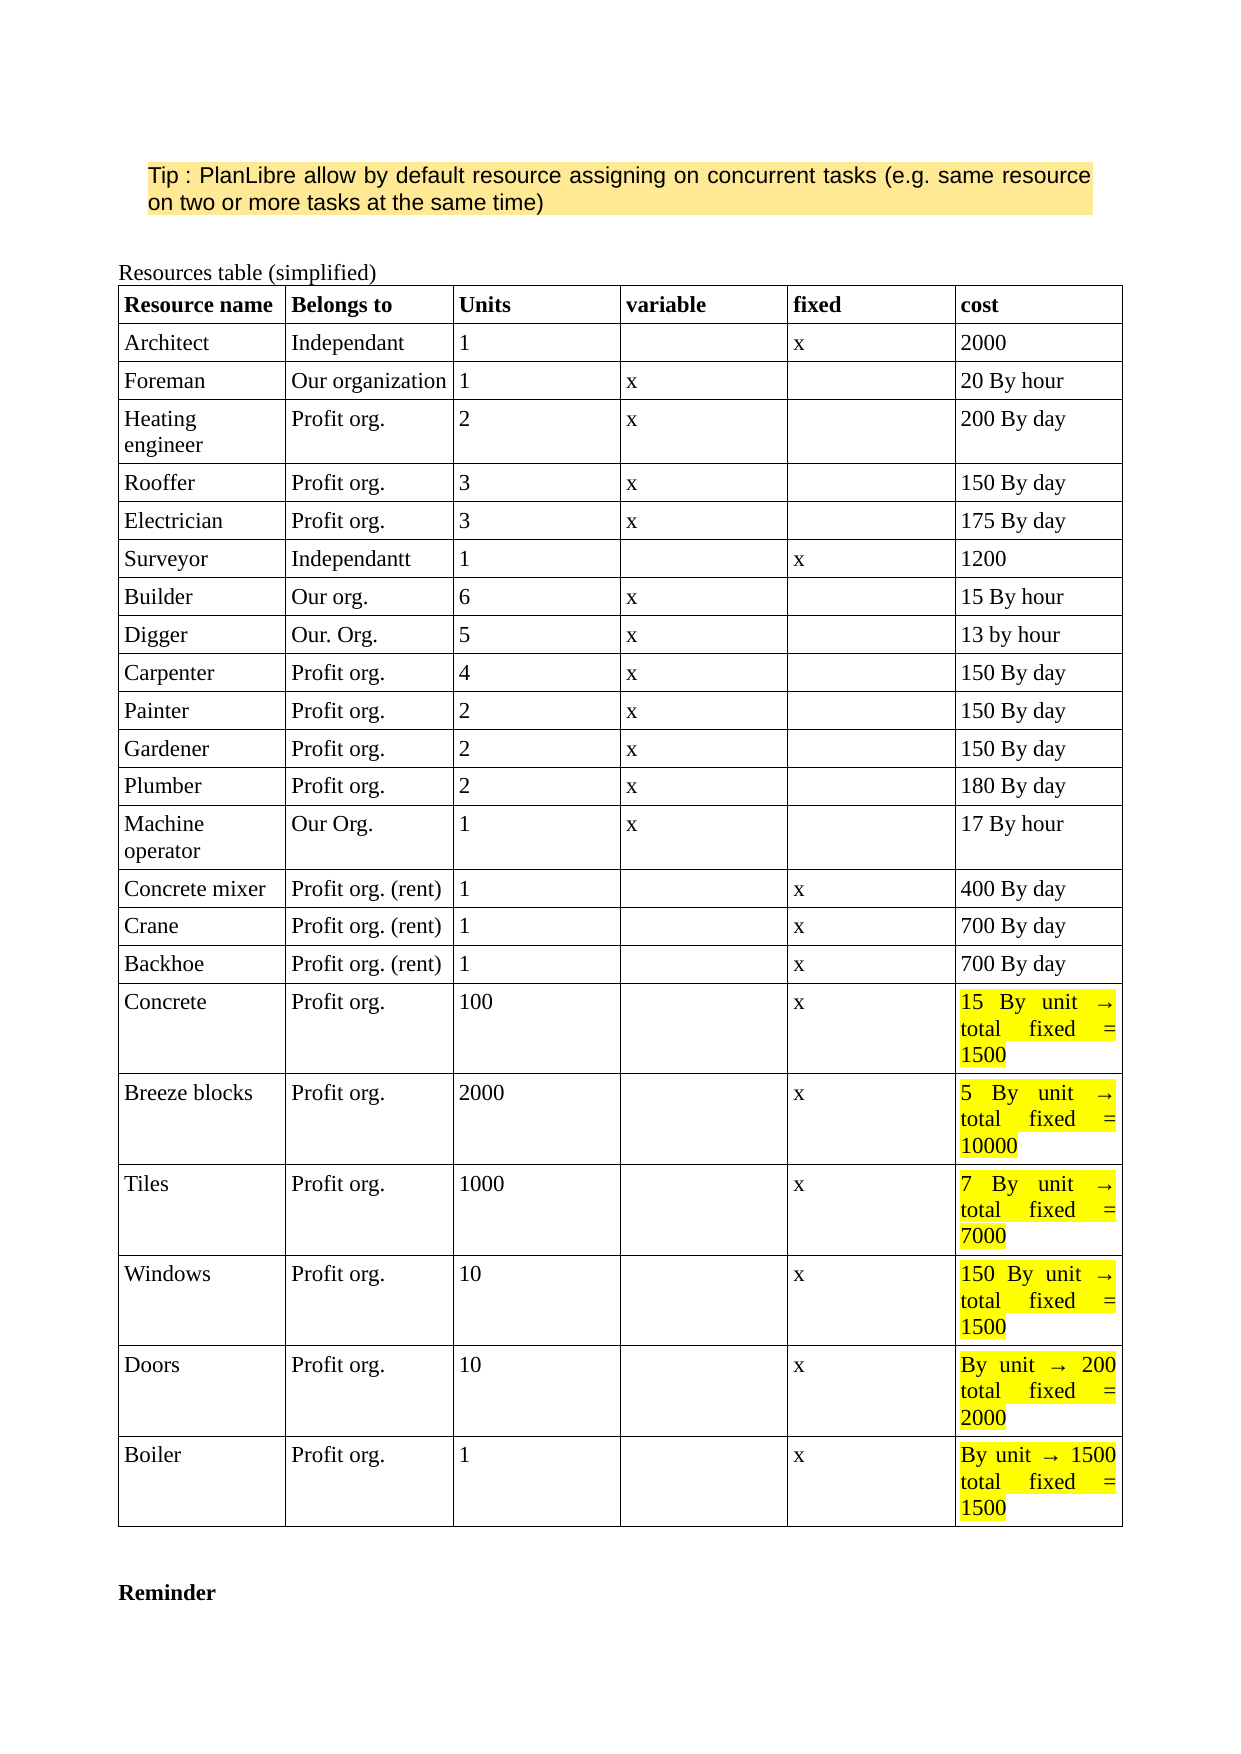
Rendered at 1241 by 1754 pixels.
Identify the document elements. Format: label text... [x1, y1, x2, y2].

table_cell Foreman [119, 362, 285, 399]
table_cell x [621, 768, 787, 804]
table_cell Carpenter [119, 654, 285, 691]
table_cell Profit org. [286, 1346, 453, 1436]
table_header cost [956, 286, 1122, 323]
table_cell Profit org. [286, 1437, 453, 1526]
table_cell 20 By hour [956, 362, 1122, 399]
table_cell 3 [454, 502, 620, 539]
table_cell 1 [454, 324, 620, 361]
table_cell x [621, 730, 787, 767]
table_cell x [621, 692, 787, 729]
table_cell By unit → 200 total fixed = 2000 [956, 1346, 1122, 1436]
table_cell Profit org. [286, 692, 453, 729]
table_cell 100 [454, 984, 620, 1073]
table_cell 7 By unit → total fixed = 7000 [956, 1165, 1122, 1254]
text Tip : PlanLibre allow by default resource assigning on concurrent tasks (e.g. same resource on two or more tasks at the same time) [148, 162, 1093, 215]
table_cell 1 [454, 540, 620, 577]
table_cell x [788, 1165, 955, 1254]
table_cell [788, 502, 955, 539]
table_cell x [788, 946, 955, 983]
table_cell x [621, 362, 787, 399]
table_cell x [621, 502, 787, 539]
table_cell Profit org. [286, 1256, 453, 1345]
table_cell [621, 324, 787, 361]
table_cell Profit org. [286, 1074, 453, 1164]
table_cell 700 By day [956, 946, 1122, 983]
table_cell [788, 400, 955, 463]
table_cell [621, 946, 787, 983]
table_cell 4 [454, 654, 620, 691]
table_cell x [788, 1074, 955, 1164]
table_cell [788, 578, 955, 615]
table_cell Heating engineer [119, 400, 285, 463]
table_cell Profit org. [286, 984, 453, 1073]
table_cell [621, 984, 787, 1073]
table_cell x [788, 908, 955, 945]
table_cell Breeze blocks [119, 1074, 285, 1164]
table_cell Concrete [119, 984, 285, 1073]
table_cell 6 [454, 578, 620, 615]
table_cell [621, 540, 787, 577]
table_cell Independantt [286, 540, 453, 577]
table_cell 13 by hour [956, 616, 1122, 653]
table_cell [621, 1256, 787, 1345]
table_cell Profit org. (rent) [286, 946, 453, 983]
table_cell Builder [119, 578, 285, 615]
text Resources table (simplified) [118, 259, 1122, 285]
table_cell Our. Org. [286, 616, 453, 653]
table_cell 150 By unit → total fixed = 1500 [956, 1256, 1122, 1345]
table_header variable [621, 286, 787, 323]
table_cell Profit org. [286, 502, 453, 539]
table_cell [788, 362, 955, 399]
table_header Units [454, 286, 620, 323]
table_cell Doors [119, 1346, 285, 1436]
table_cell Profit org. [286, 464, 453, 501]
table_cell 1 [454, 870, 620, 907]
table_cell Our org. [286, 578, 453, 615]
table_cell [621, 1346, 787, 1436]
table_cell Crane [119, 908, 285, 945]
table_cell 200 By day [956, 400, 1122, 463]
table_cell Machine operator [119, 806, 285, 869]
table_cell Our Org. [286, 806, 453, 869]
table_cell Surveyor [119, 540, 285, 577]
table_cell x [788, 1256, 955, 1345]
table_cell 2 [454, 400, 620, 463]
table_cell 2 [454, 730, 620, 767]
table_cell x [788, 1437, 955, 1526]
table_cell 10 [454, 1256, 620, 1345]
table_cell x [788, 1346, 955, 1436]
table_cell 1 [454, 806, 620, 869]
table_cell Profit org. [286, 400, 453, 463]
table_cell x [788, 984, 955, 1073]
table_cell 5 [454, 616, 620, 653]
table_cell [621, 1165, 787, 1254]
table_cell 700 By day [956, 908, 1122, 945]
table_cell x [621, 806, 787, 869]
table_cell x [621, 400, 787, 463]
table_cell 3 [454, 464, 620, 501]
table_cell Boiler [119, 1437, 285, 1526]
table_cell 15 By unit → total fixed = 1500 [956, 984, 1122, 1073]
table_cell x [788, 324, 955, 361]
table_cell Rooffer [119, 464, 285, 501]
table_cell Concrete mixer [119, 870, 285, 907]
table_cell Profit org. (rent) [286, 870, 453, 907]
table_cell 1 [454, 908, 620, 945]
table_cell [788, 730, 955, 767]
table_cell Independant [286, 324, 453, 361]
table_header Resource name [119, 286, 285, 323]
table_cell [788, 806, 955, 869]
table_cell [621, 1074, 787, 1164]
table_cell x [621, 464, 787, 501]
table_cell x [788, 870, 955, 907]
table_cell 1 [454, 946, 620, 983]
table_cell [788, 692, 955, 729]
table_cell 180 By day [956, 768, 1122, 804]
table_cell Painter [119, 692, 285, 729]
table_cell [621, 870, 787, 907]
table_cell Gardener [119, 730, 285, 767]
table_cell 10 [454, 1346, 620, 1436]
table_cell 2000 [454, 1074, 620, 1164]
table_cell Profit org. [286, 768, 453, 804]
table_cell Tiles [119, 1165, 285, 1254]
text Reminder [118, 1579, 1122, 1606]
table_cell [788, 654, 955, 691]
table_cell x [621, 654, 787, 691]
table_cell 400 By day [956, 870, 1122, 907]
table_cell 150 By day [956, 464, 1122, 501]
table_cell 17 By hour [956, 806, 1122, 869]
table_cell 5 By unit → total fixed = 10000 [956, 1074, 1122, 1164]
table_cell Architect [119, 324, 285, 361]
table_cell 15 By hour [956, 578, 1122, 615]
table_header Belongs to [286, 286, 453, 323]
table_cell [788, 464, 955, 501]
table_cell [788, 616, 955, 653]
table_cell 1 [454, 362, 620, 399]
table_cell By unit → 1500 total fixed = 1500 [956, 1437, 1122, 1526]
table_cell 150 By day [956, 654, 1122, 691]
table_cell Electrician [119, 502, 285, 539]
table_cell 175 By day [956, 502, 1122, 539]
table_cell Profit org. [286, 654, 453, 691]
table_cell Profit org. [286, 730, 453, 767]
table_cell Backhoe [119, 946, 285, 983]
table_cell Windows [119, 1256, 285, 1345]
table_cell [621, 1437, 787, 1526]
table_cell 150 By day [956, 730, 1122, 767]
table_cell Digger [119, 616, 285, 653]
table_cell 2000 [956, 324, 1122, 361]
table_cell Profit org. (rent) [286, 908, 453, 945]
table_cell 2 [454, 692, 620, 729]
table_header fixed [788, 286, 955, 323]
table_cell [788, 768, 955, 804]
table_cell x [621, 616, 787, 653]
table_cell 2 [454, 768, 620, 804]
table_cell 150 By day [956, 692, 1122, 729]
table_cell 1 [454, 1437, 620, 1526]
table_cell Our organization [286, 362, 453, 399]
table_cell 1000 [454, 1165, 620, 1254]
table_cell x [621, 578, 787, 615]
table_cell Profit org. [286, 1165, 453, 1254]
table_cell x [788, 540, 955, 577]
table_cell [621, 908, 787, 945]
table_cell Plumber [119, 768, 285, 804]
table_cell 1200 [956, 540, 1122, 577]
